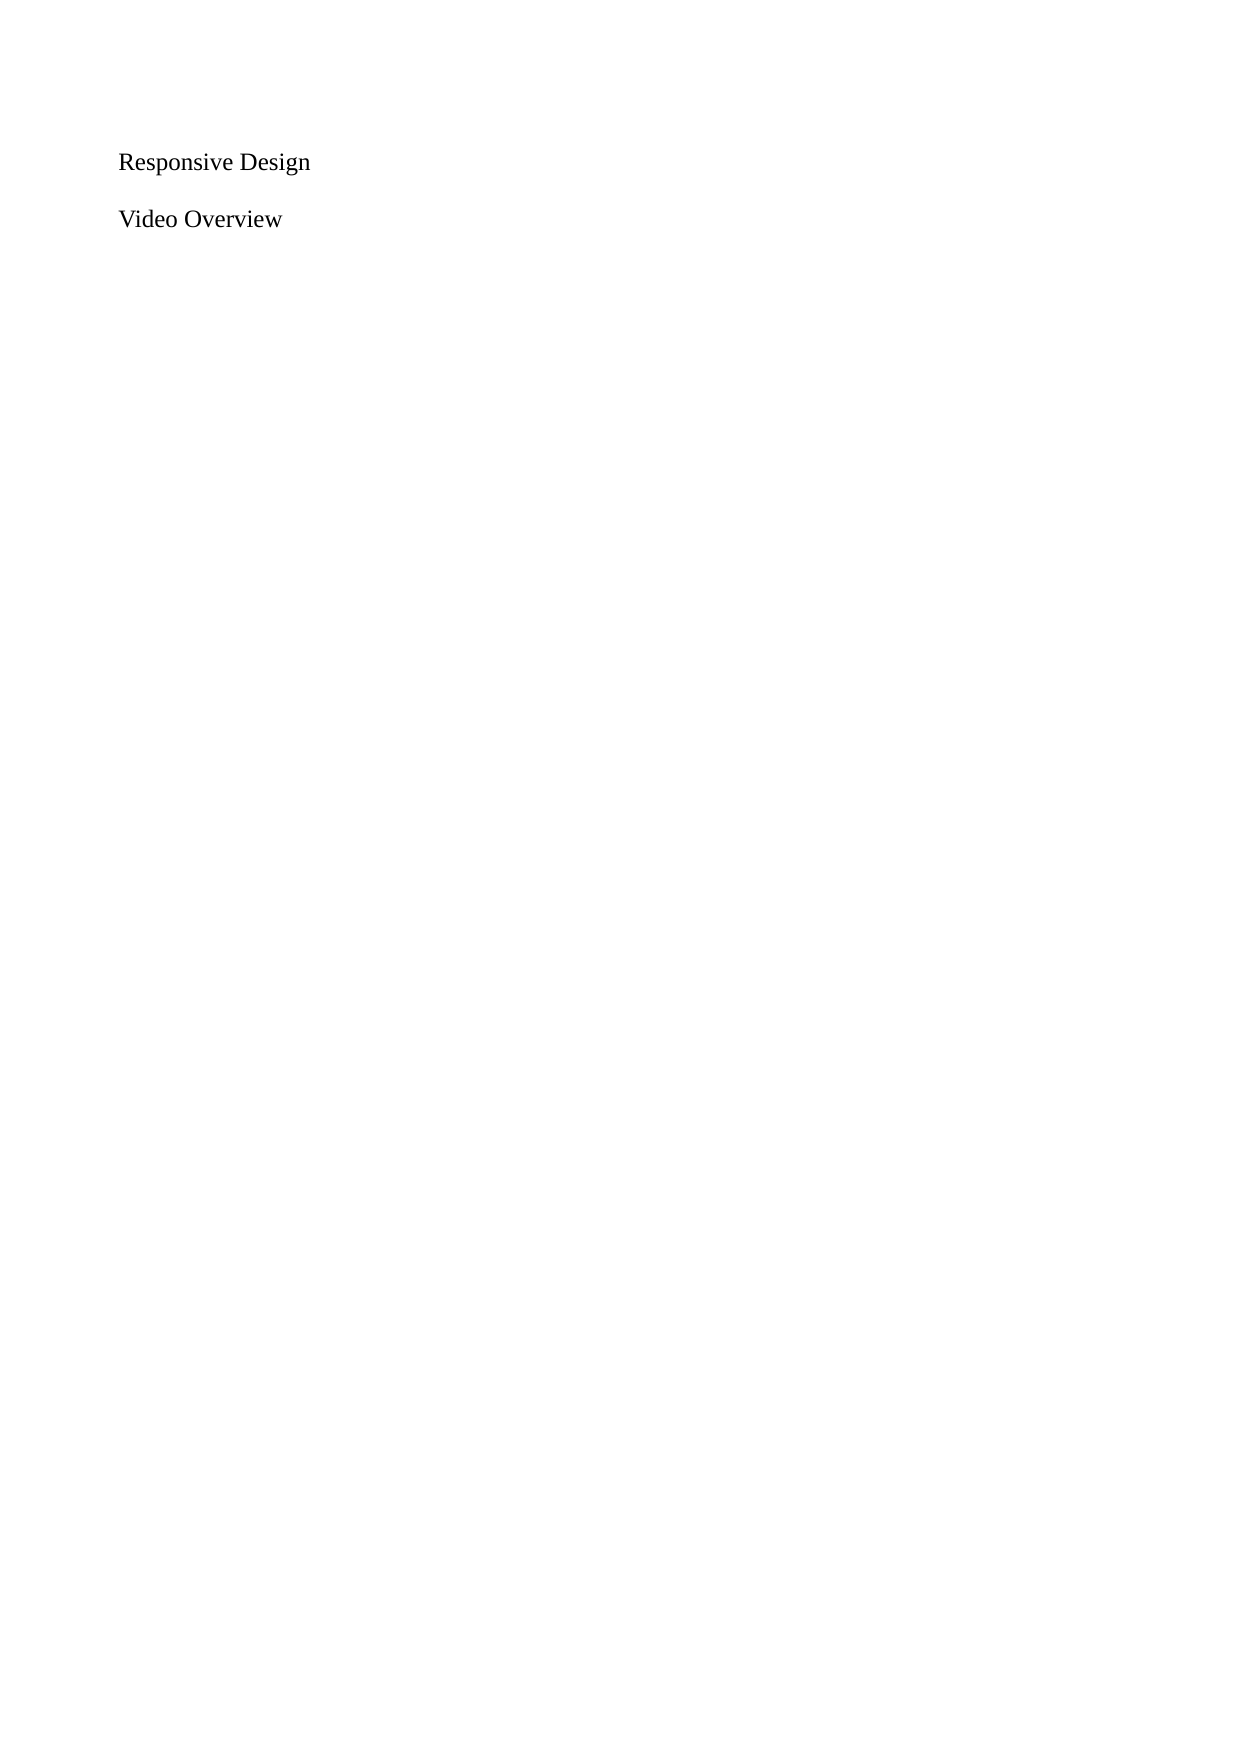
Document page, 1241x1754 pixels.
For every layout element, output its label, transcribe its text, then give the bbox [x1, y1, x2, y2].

text Video Overview [118, 204, 1122, 233]
text Responsive Design [118, 147, 1122, 176]
